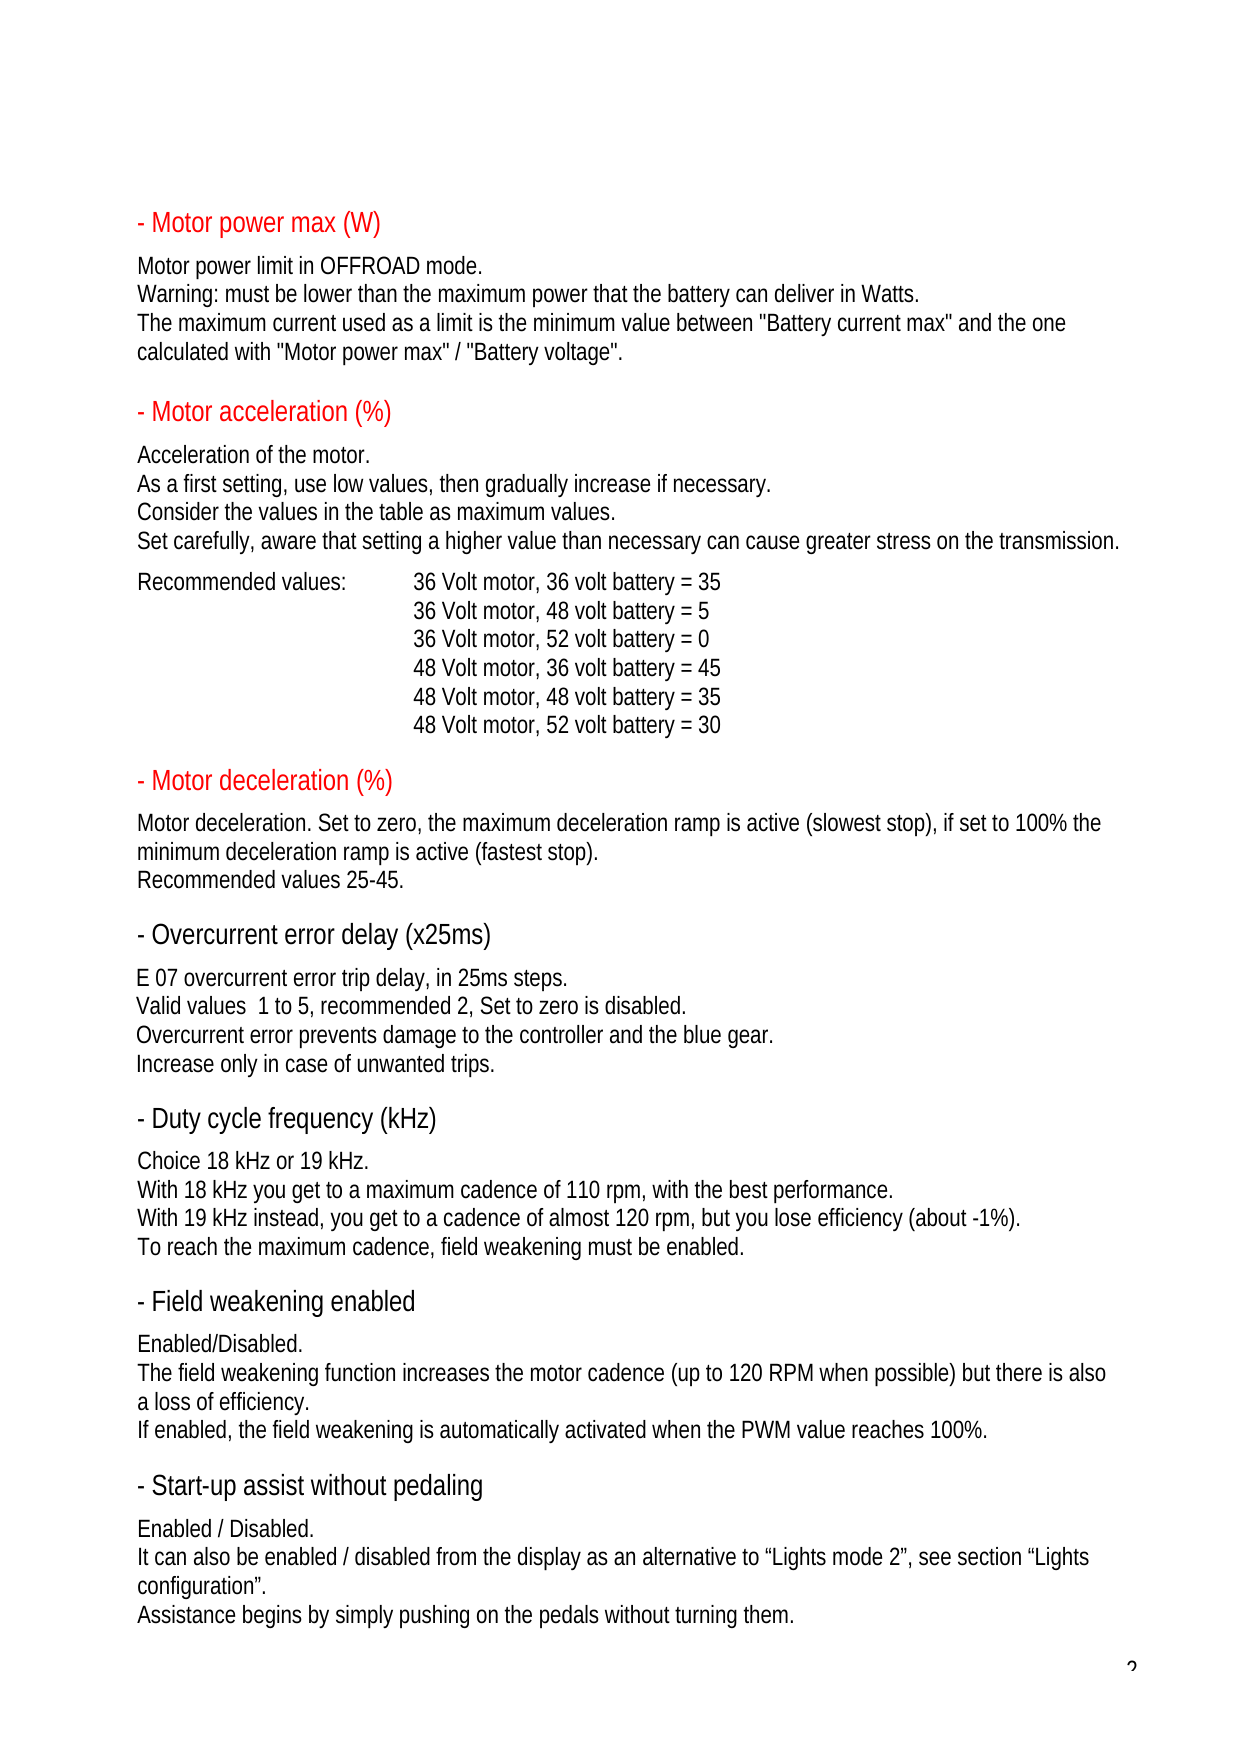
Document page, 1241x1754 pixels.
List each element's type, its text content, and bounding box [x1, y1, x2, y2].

text Increase only in case of unwanted trips. [136, 1048, 1122, 1077]
text 36 Volt motor, 48 volt battery = 5 [137, 596, 1122, 624]
text Choice 18 kHz or 19 kHz. [137, 1146, 1122, 1175]
text Acceleration of the motor. [137, 440, 1122, 469]
text - Duty cycle frequency (kHz) [137, 1101, 1122, 1134]
text Assistance begins by simply pushing on the pedals without turning them. [137, 1599, 1122, 1628]
text Recommended values 25-45. [137, 865, 1122, 894]
text Valid values ​ 1 to 5, recommended 2, Set to zero is disabled. [136, 991, 1122, 1020]
text With 18 kHz you get to a maximum cadence of 110 rpm, with the best performance. [137, 1175, 1122, 1203]
text - Field weakening enabled [137, 1284, 1122, 1318]
text It can also be enabled / disabled from the display as an alternative to “Lights mode 2”, see section “Lights configuration”. [137, 1542, 1122, 1599]
text If enabled, the field weakening is automatically activated when the PWM value reaches 100%. [137, 1415, 1122, 1444]
text As a first setting, use low values, then gradually increase if necessary. [137, 469, 1122, 497]
text Motor deceleration. Set to zero, the maximum deceleration ramp is active (slowest stop), if set to 100% the minimum deceleration ramp is active (fastest stop). [137, 808, 1122, 865]
text 48 Volt motor, 48 volt battery = 35 [137, 682, 1122, 710]
text Recommended values: 36 Volt motor, 36 volt battery = 35 [137, 567, 1122, 596]
text With 19 kHz instead, you get to a cadence of almost 120 rpm, but you lose efficiency (about -1%). [137, 1203, 1122, 1232]
text - Motor power max (W) [137, 205, 1122, 238]
text E 07 overcurrent error trip delay, in 25ms steps. [136, 963, 1122, 991]
text The field weakening function increases the motor cadence (up to 120 RPM when possible) but there is also a loss of efficiency. [137, 1358, 1122, 1415]
text The maximum current used as a limit is the minimum value between "Battery current max" and the one calculated with "Motor power max" / "Battery voltage". [137, 308, 1122, 365]
text - Start-up assist without pedaling [137, 1468, 1122, 1501]
text - Motor acceleration (%) [137, 394, 1122, 427]
text Overcurrent error prevents damage to the controller and the blue gear. [136, 1020, 1122, 1048]
text To reach the maximum cadence, field weakening must be enabled. [137, 1232, 1122, 1261]
text Enabled / Disabled. [137, 1514, 1122, 1542]
text Enabled/Disabled. [137, 1329, 1122, 1358]
text 48 Volt motor, 36 volt battery = 45 [137, 653, 1122, 682]
text 36 Volt motor, 52 volt battery = 0 [137, 624, 1122, 653]
text - Overcurrent error delay (x25ms) [137, 917, 1122, 951]
text - Motor deceleration (%) [137, 763, 1122, 796]
text Consider the values in the table as maximum values. [137, 497, 1122, 526]
text 48 Volt motor, 52 volt battery = 30 [137, 710, 1122, 739]
text Motor power limit in OFFROAD mode. Warning: must be lower than the maximum power that the battery can deliver in Watts. [137, 251, 1122, 308]
text Set carefully, aware that setting a higher value than necessary can cause greater stress on the transmission. [137, 526, 1122, 554]
